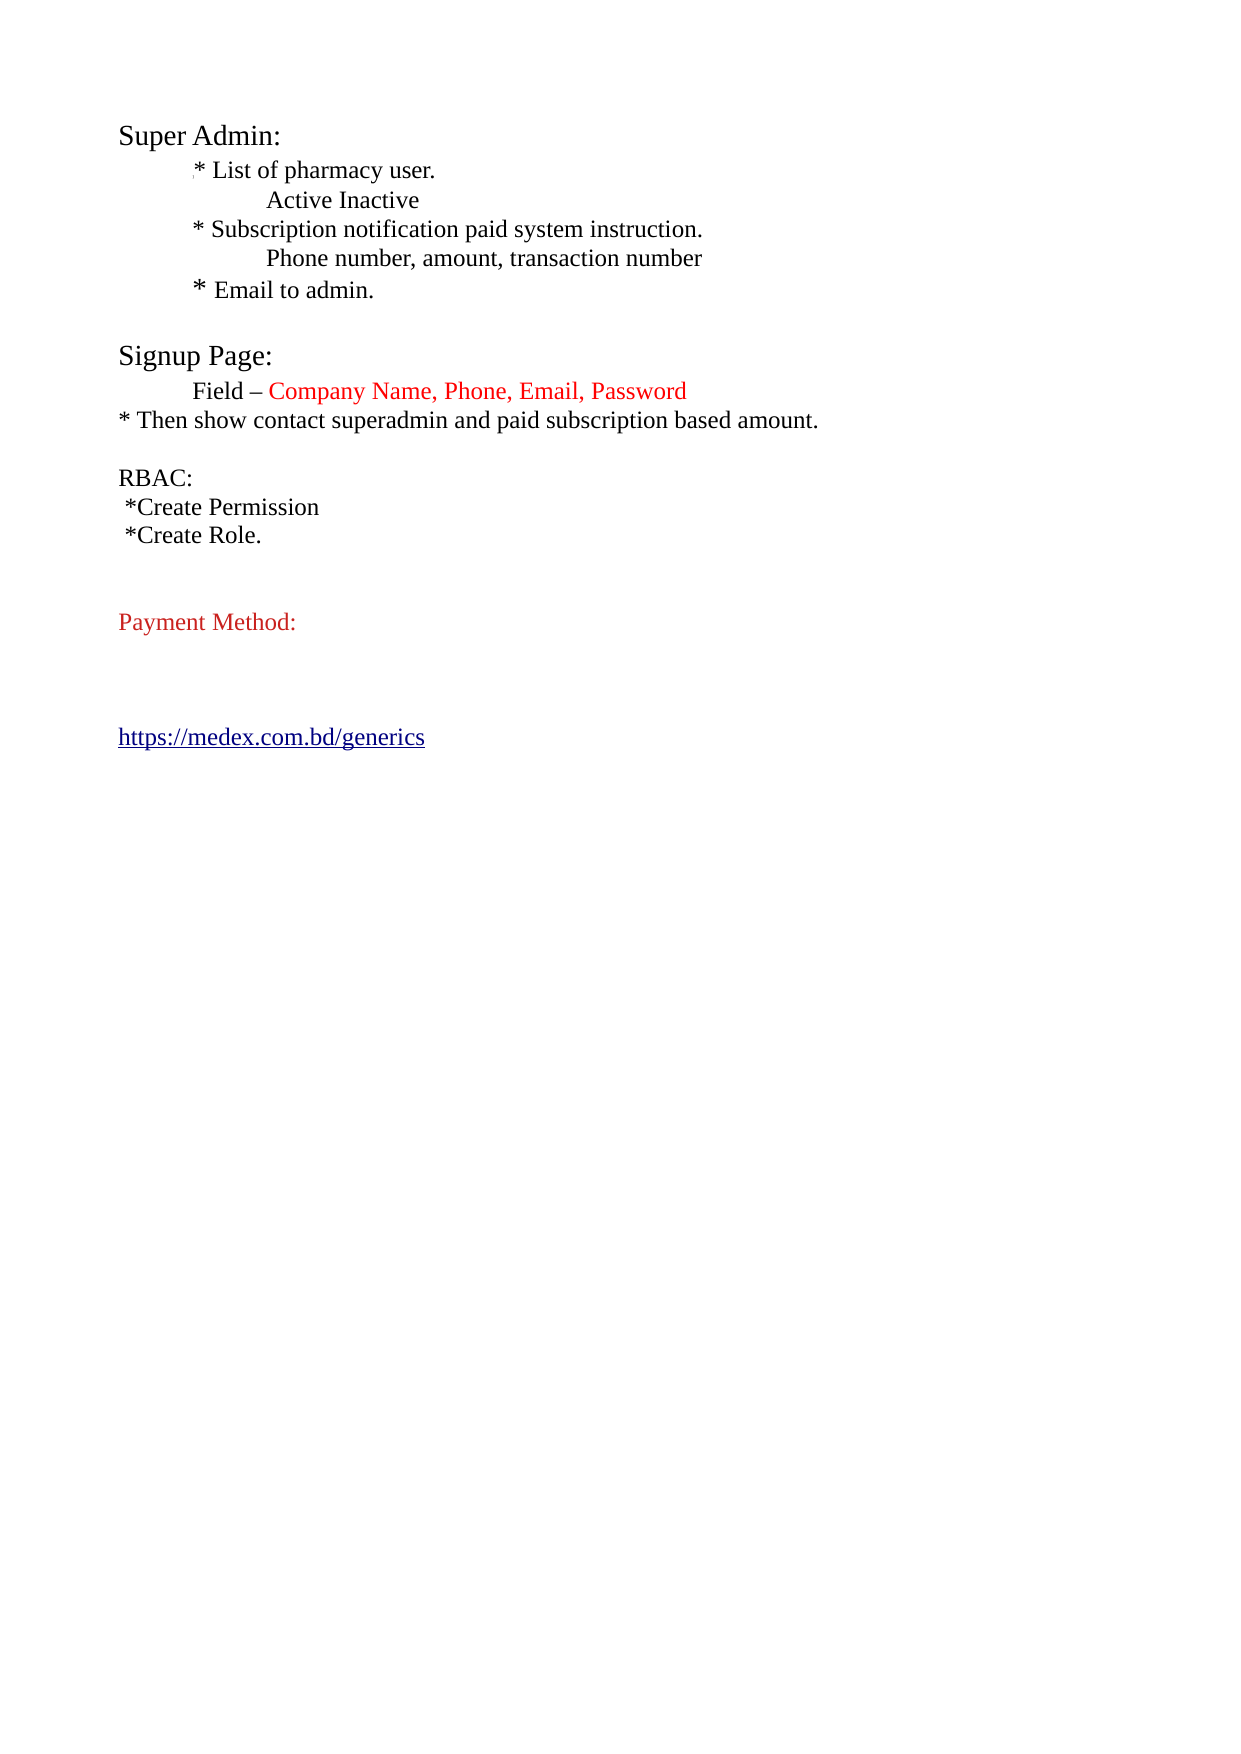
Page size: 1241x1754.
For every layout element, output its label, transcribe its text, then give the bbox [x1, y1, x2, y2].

text Active Inactive * Subscription notification paid system instruction. Phone number, amount, transaction number [118, 185, 1122, 271]
text Payment Method: [118, 607, 1122, 636]
text ]* List of pharmacy user. [118, 152, 1122, 185]
text * Then show contact superadmin and paid subscription based amount. RBAC: *Create Permission *Create Role. [118, 406, 1122, 549]
text Signup Page: [118, 338, 1122, 372]
text * Email to admin. [118, 271, 1122, 305]
text Super Admin: [118, 118, 1122, 152]
text https://medex.com.bd/generics [118, 636, 1122, 751]
text Field – Company Name, Phone, Email, Password [118, 372, 1122, 406]
